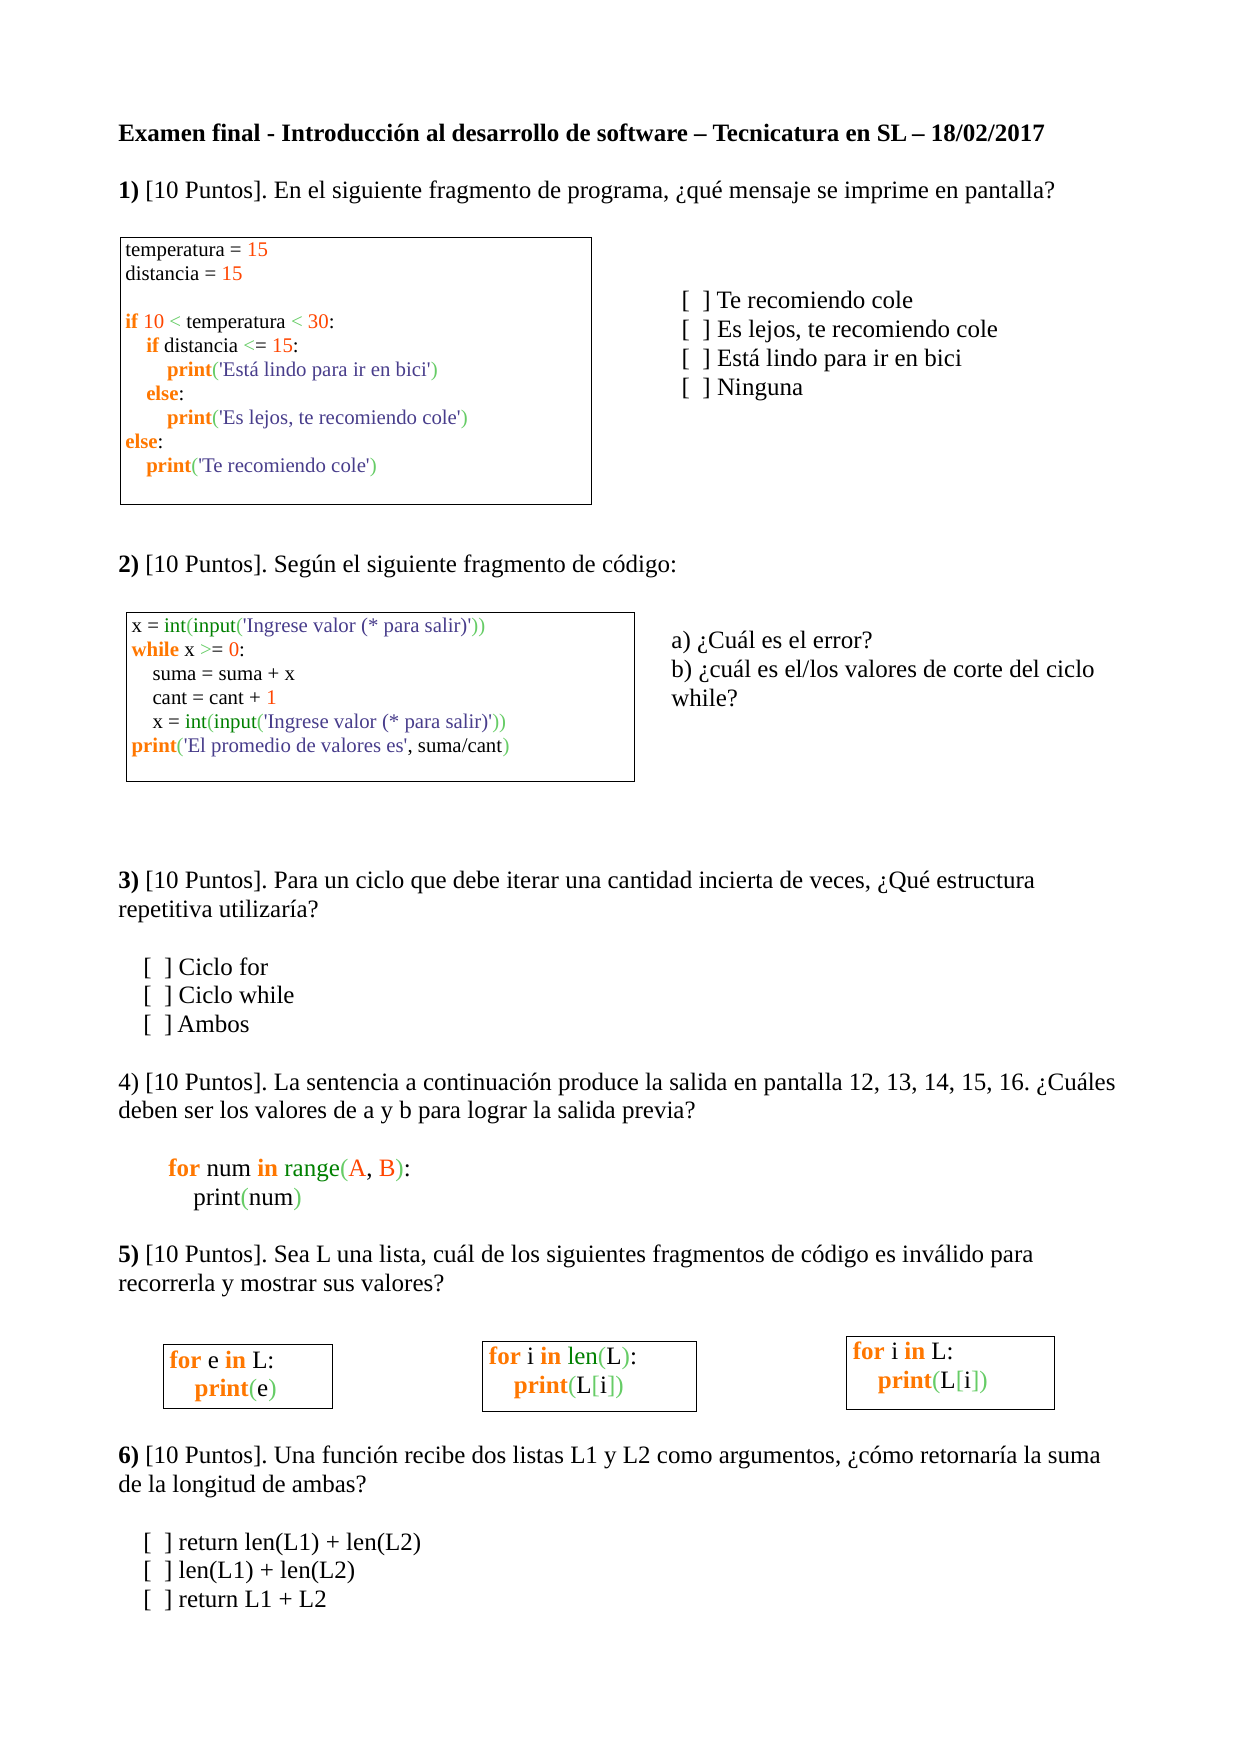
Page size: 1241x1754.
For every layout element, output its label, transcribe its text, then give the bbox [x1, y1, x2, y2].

text 4) [10 Puntos]. La sentencia a continuación produce la salida en pantalla 12, 13, 14, 15, 16. ¿Cuáles deben ser los valores de a y b para lograr la salida previa? [118, 1067, 1122, 1124]
text [ ] len(L1) + len(L2) [118, 1556, 1122, 1584]
text 2) [10 Puntos]. Según el siguiente fragmento de código: [118, 549, 1122, 578]
text 5) [10 Puntos]. Sea L una lista, cuál de los siguientes fragmentos de código es inválido para recorrerla y mostrar sus valores? [118, 1239, 1122, 1297]
text [ ] Ciclo while [118, 981, 1122, 1009]
text for num in range(A, B): .... print(num) [118, 1153, 1122, 1211]
text [ ] Ciclo for [118, 952, 1122, 981]
text 1) [10 Puntos]. En el siguiente fragmento de programa, ¿qué mensaje se imprime en pantalla? [118, 176, 1122, 204]
text 6) [10 Puntos]. Una función recibe dos listas L1 y L2 como argumentos, ¿cómo retornaría la suma de la longitud de ambas? [118, 1441, 1122, 1498]
text [ ] return L1 + L2 [118, 1584, 1122, 1613]
text 3) [10 Puntos]. Para un ciclo que debe iterar una cantidad incierta de veces, ¿Qué estructura repetitiva utilizaría? [118, 866, 1122, 923]
text Examen final - Introducción al desarrollo de software – Tecnicatura en SL – 18/02/2017 [118, 118, 1122, 147]
text [ ] return len(L1) + len(L2) [118, 1527, 1122, 1556]
text [ ] Ambos [118, 1009, 1122, 1038]
